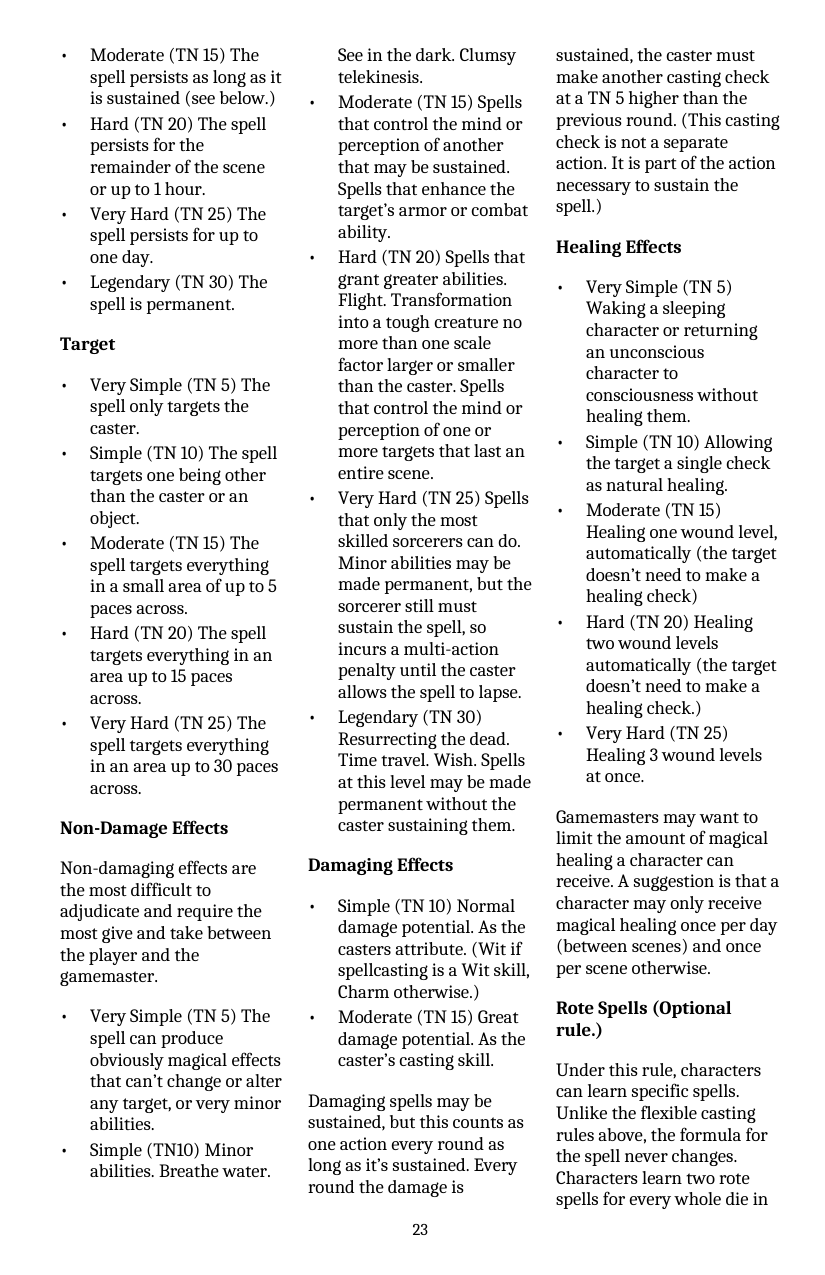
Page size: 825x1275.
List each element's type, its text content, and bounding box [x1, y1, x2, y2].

list Moderate (TN 15) Healing one wound level, automatically (the target doesn’t need to make a healing check) [556, 500, 780, 607]
text Gamemasters may want to limit the amount of magical healing a character can receive. A suggestion is that a character may only receive magical healing once per day (between scenes) and once per scene otherwise. [556, 806, 780, 979]
list Simple (TN 10) Allowing the target a single check as natural healing. [556, 431, 780, 496]
list Very Simple (TN 5) Waking a sleeping character or returning an unconscious character to consciousness without healing them. [556, 277, 780, 427]
list Hard (TN 20) Healing two wound levels automatically (the target doesn’t need to make a healing check.) [556, 611, 780, 719]
text Under this rule, characters can learn specific spells. Unlike the flexible casting rules above, the formula for the spell never changes. Characters learn two rote spells for every whole die in [556, 1059, 780, 1210]
list Moderate (TN 15) The spell targets everything in a small area of up to 5 paces across. [60, 532, 284, 619]
list Very Hard (TN 25) Spells that only the most skilled sorcerers can do. Minor abilities may be made permanent, but the sorcerer still must sustain the spell, so incurs a multi-action penalty until the caster allows the spell to lapse. [308, 487, 532, 703]
list Hard (TN 20) The spell persists for the remainder of the scene or up to 1 hour. [60, 113, 284, 200]
list Very Simple (TN 5) The spell only targets the caster. [60, 374, 284, 439]
text Non-Damage Effects [60, 817, 284, 839]
list Legendary (TN 30) The spell is permanent. [60, 272, 284, 315]
list Moderate (TN 15) The spell persists as long as it is sustained (see below.) [60, 45, 284, 110]
list Very Hard (TN 25) Healing 3 wound levels at once. [556, 723, 780, 787]
list Moderate (TN 15) Spells that control the mind or perception of another that may be sustained. Spells that enhance the target’s armor or combat ability. [308, 92, 532, 243]
text Healing Effects [556, 236, 780, 258]
list Hard (TN 20) Spells that grant greater abilities. Flight. Transformation into a tough creature no more than one scale factor larger or smaller than the caster. Spells that control the mind or perception of one or more targets that last an entire scene. [308, 247, 532, 484]
text Rote Spells (Optional rule.) [556, 997, 780, 1041]
list Very Simple (TN 5) The spell can produce obviously magical effects that can’t change or alter any target, or very minor abilities. [60, 1006, 284, 1135]
list Very Hard (TN 25) The spell persists for up to one day. [60, 203, 284, 268]
list Very Hard (TN 25) The spell targets everything in an area up to 30 paces across. [60, 712, 284, 799]
text Damaging spells may be sustained, but this counts as one action every round as long as it’s sustained. Every round the damage is [308, 1090, 532, 1198]
text sustained, the caster must make another casting check at a TN 5 higher than the previous round. (This casting check is not a separate action. It is part of the action necessary to sustain the spell.) [556, 45, 780, 217]
text Target [60, 334, 284, 355]
list Hard (TN 20) The spell targets everything in an area up to 15 paces across. [60, 622, 284, 709]
list Moderate (TN 15) Great damage potential. As the caster’s casting skill. [308, 1007, 532, 1072]
list Simple (TN10) Minor abilities. Breathe water. [60, 1139, 284, 1182]
list Simple (TN 10) The spell targets one being other than the caster or an object. [60, 442, 284, 529]
list Legendary (TN 30) Resurrecting the dead. Time travel. Wish. Spells at this level may be made permanent without the caster sustaining them. [308, 707, 532, 836]
text Non-damaging effects are the most difficult to adjudicate and require the most give and take between the player and the gamemaster. [60, 858, 284, 987]
list Simple (TN 10) Normal damage potential. As the casters attribute. (Wit if spellcasting is a Wit skill, Charm otherwise.) [308, 895, 532, 1003]
list See in the dark. Clumsy telekinesis. [308, 45, 532, 88]
text Damaging Effects [308, 855, 532, 877]
